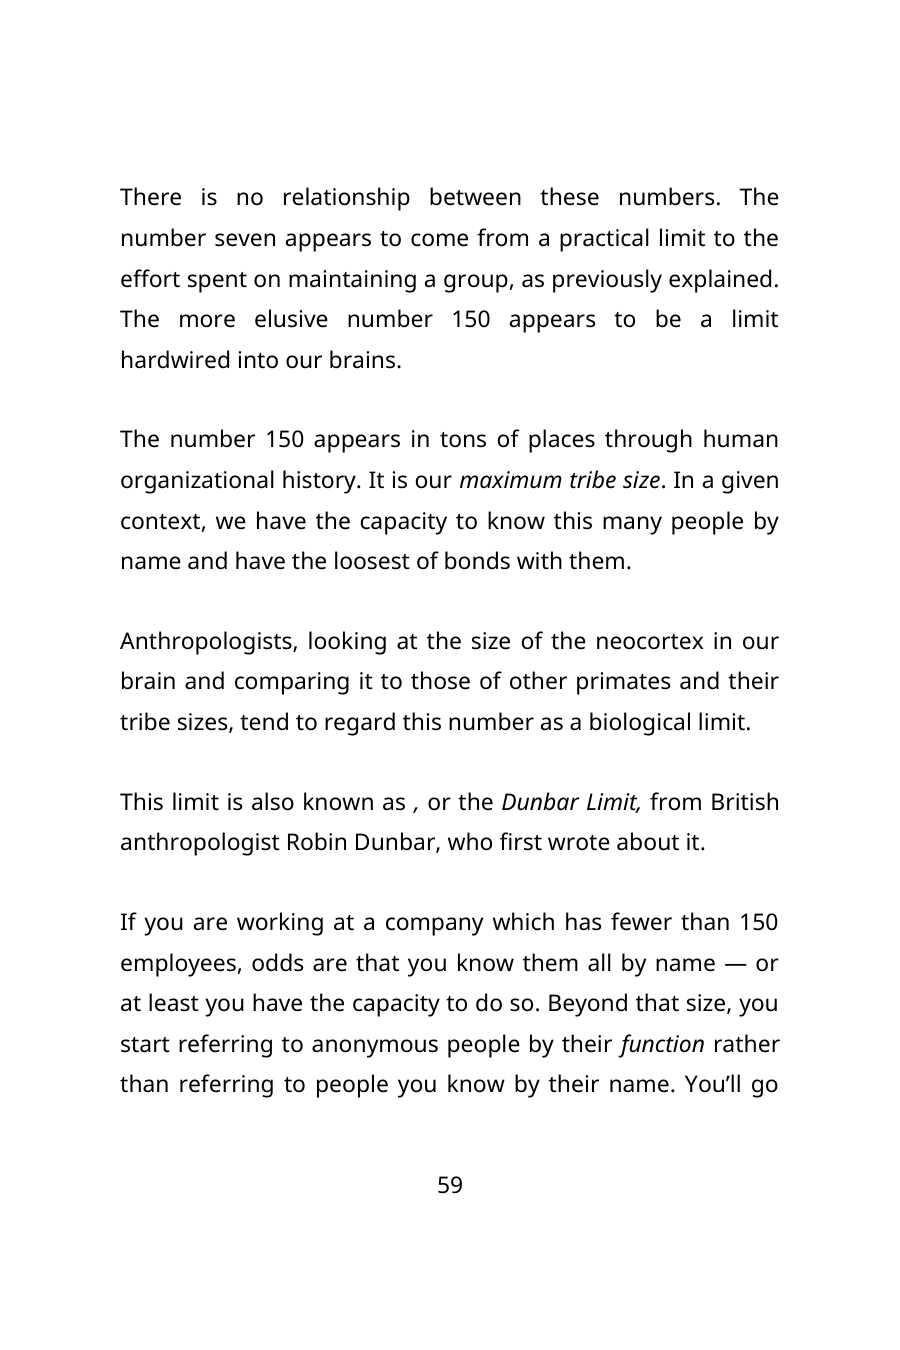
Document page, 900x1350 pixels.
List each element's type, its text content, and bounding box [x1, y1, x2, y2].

text There is no relationship between these numbers. The number seven appears to come from a practical limit to the effort spent on maintaining a group, as previously explained. The more elusive number 150 appears to be a limit hardwired into our brains. [120, 181, 780, 375]
text The number 150 appears in tons of places through human organizational history. It is our maximum tribe size. In a given context, we have the capacity to know this many people by name and have the loosest of bonds with them. [120, 423, 780, 576]
text This limit is also known as , or the Dunbar Limit, from British anthropologist Robin Dunbar, who first wrote about it. [120, 786, 780, 857]
text Anthropologists, looking at the size of the neocortex in our brain and comparing it to those of other primates and their tribe sizes, tend to regard this number as a biological limit. [120, 625, 780, 737]
text If you are working at a company which has fewer than 150 employees, odds are that you know them all by name — or at least you have the capacity to do so. Beyond that size, you start referring to anonymous people by their function rather than referring to people you know by their name. You’ll go [120, 906, 780, 1099]
